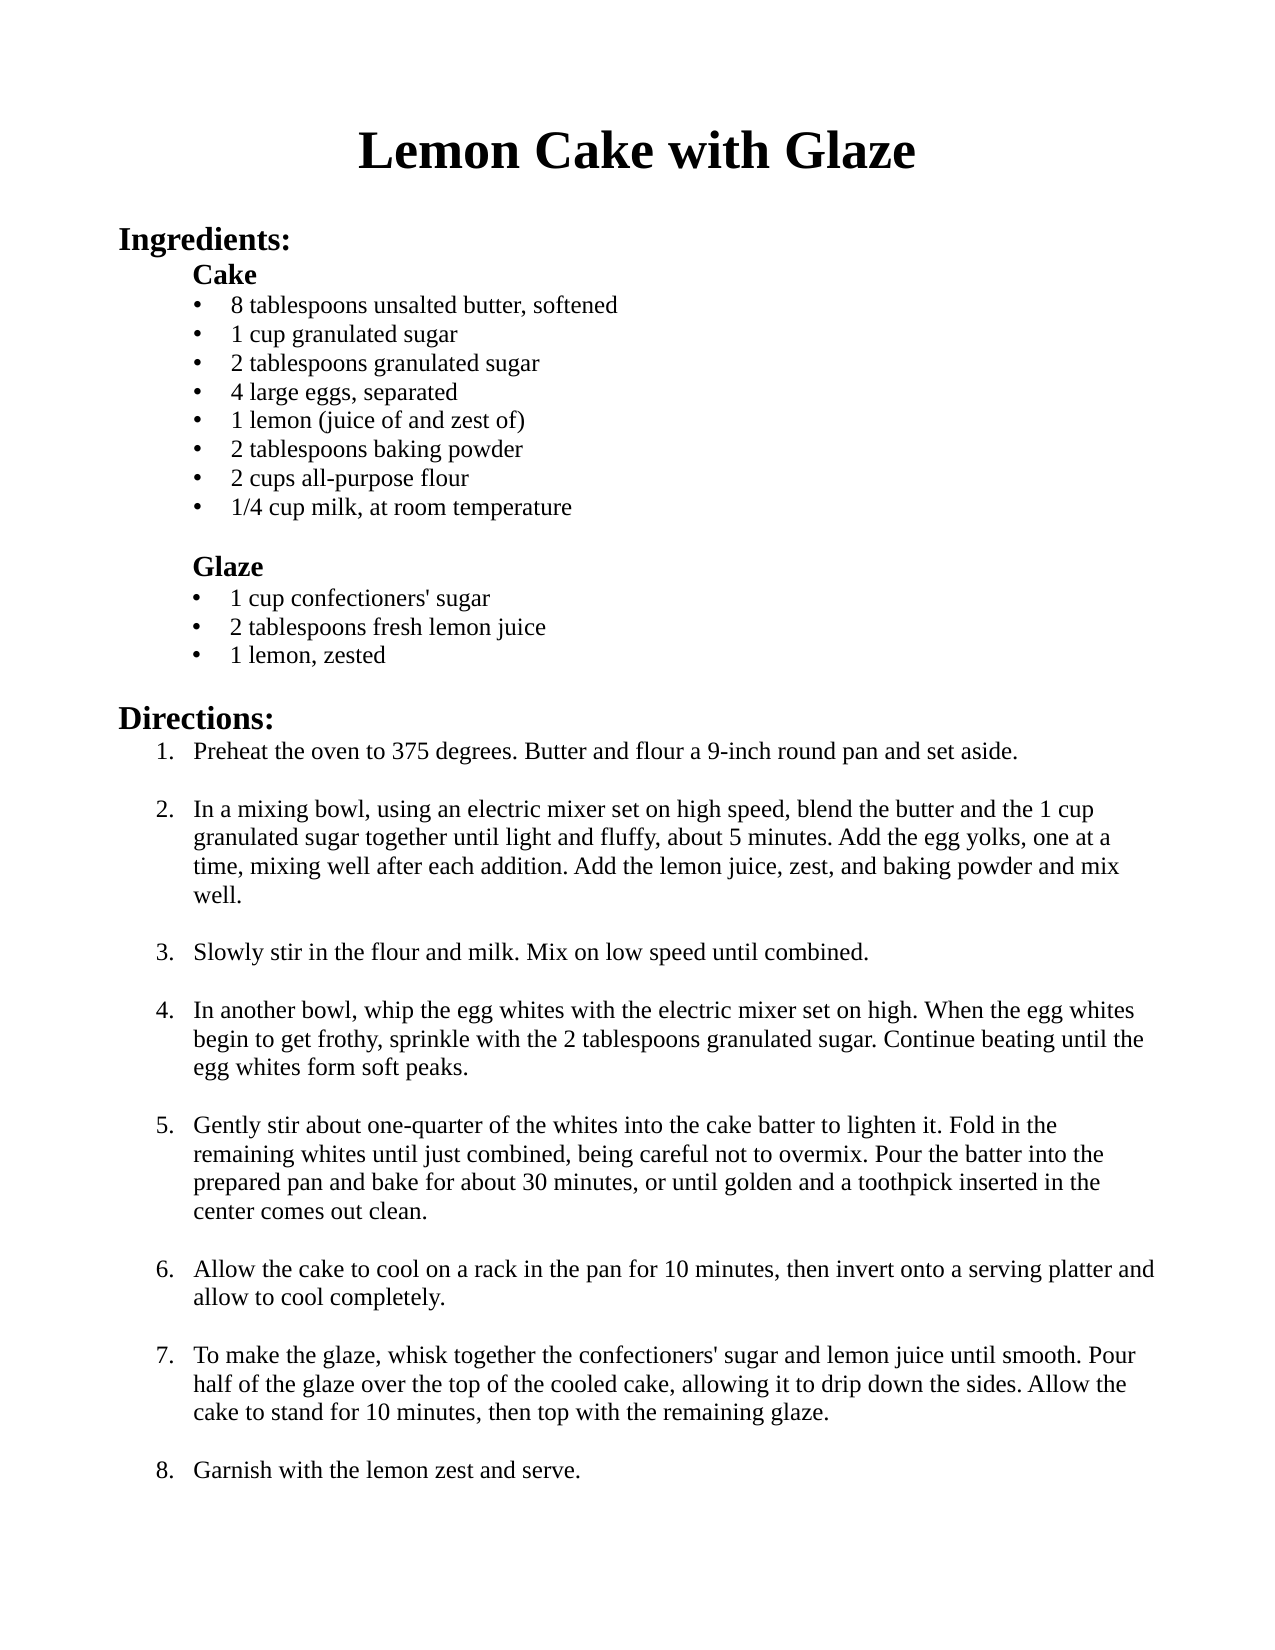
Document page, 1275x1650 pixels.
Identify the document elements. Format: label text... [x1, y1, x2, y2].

list 1 lemon, zested [192, 640, 1157, 669]
text Glaze [118, 549, 1157, 583]
list In another bowl, whip the egg whites with the electric mixer set on high. When the egg whites begin to get frothy, sprinkle with the 2 tablespoons granulated sugar. Continue beating until the egg whites form soft peaks. [156, 995, 1157, 1081]
list 1 cup granulated sugar [193, 319, 1157, 348]
list 4 large eggs, separated [193, 377, 1157, 406]
subtitle Ingredients: [118, 219, 1157, 257]
list 2 tablespoons baking powder [193, 434, 1157, 463]
list Garnish with the lemon zest and serve. [156, 1455, 1157, 1484]
list In a mixing bowl, using an electric mixer set on high speed, blend the butter and the 1 cup granulated sugar together until light and fluffy, about 5 minutes. Add the egg yolks, one at a time, mixing well after each addition. Add the lemon juice, zest, and baking powder and mix well. [156, 794, 1157, 909]
text Cake [118, 257, 1157, 291]
subtitle Lemon Cake with Glaze [118, 118, 1157, 180]
list Slowly stir in the flour and milk. Mix on low speed until combined. [156, 937, 1157, 966]
list 2 tablespoons fresh lemon juice [192, 612, 1157, 640]
list Gently stir about one-quarter of the whites into the cake batter to lighten it. Fold in the remaining whites until just combined, being careful not to overmix. Pour the batter into the prepared pan and bake for about 30 minutes, or until golden and a toothpick inserted in the center comes out clean. [156, 1110, 1157, 1225]
list 2 tablespoons granulated sugar [193, 348, 1157, 377]
list 8 tablespoons unsalted butter, softened [193, 291, 1157, 319]
list To make the glaze, whisk together the confectioners' sugar and lemon juice until smooth. Pour half of the glaze over the top of the cooled cake, allowing it to drip down the sides. Allow the cake to stand for 10 minutes, then top with the remaining glaze. [156, 1340, 1157, 1426]
list Preheat the oven to 375 degrees. Butter and flour a 9-inch round pan and set aside. [156, 736, 1157, 765]
list 1/4 cup milk, at room temperature [193, 492, 1157, 521]
list 1 lemon (juice of and zest of) [193, 406, 1157, 434]
list 1 cup confectioners' sugar [192, 583, 1157, 612]
text Directions: [118, 698, 1157, 736]
list Allow the cake to cool on a rack in the pan for 10 minutes, then invert onto a serving platter and allow to cool completely. [156, 1254, 1157, 1311]
list 2 cups all-purpose flour [193, 463, 1157, 492]
